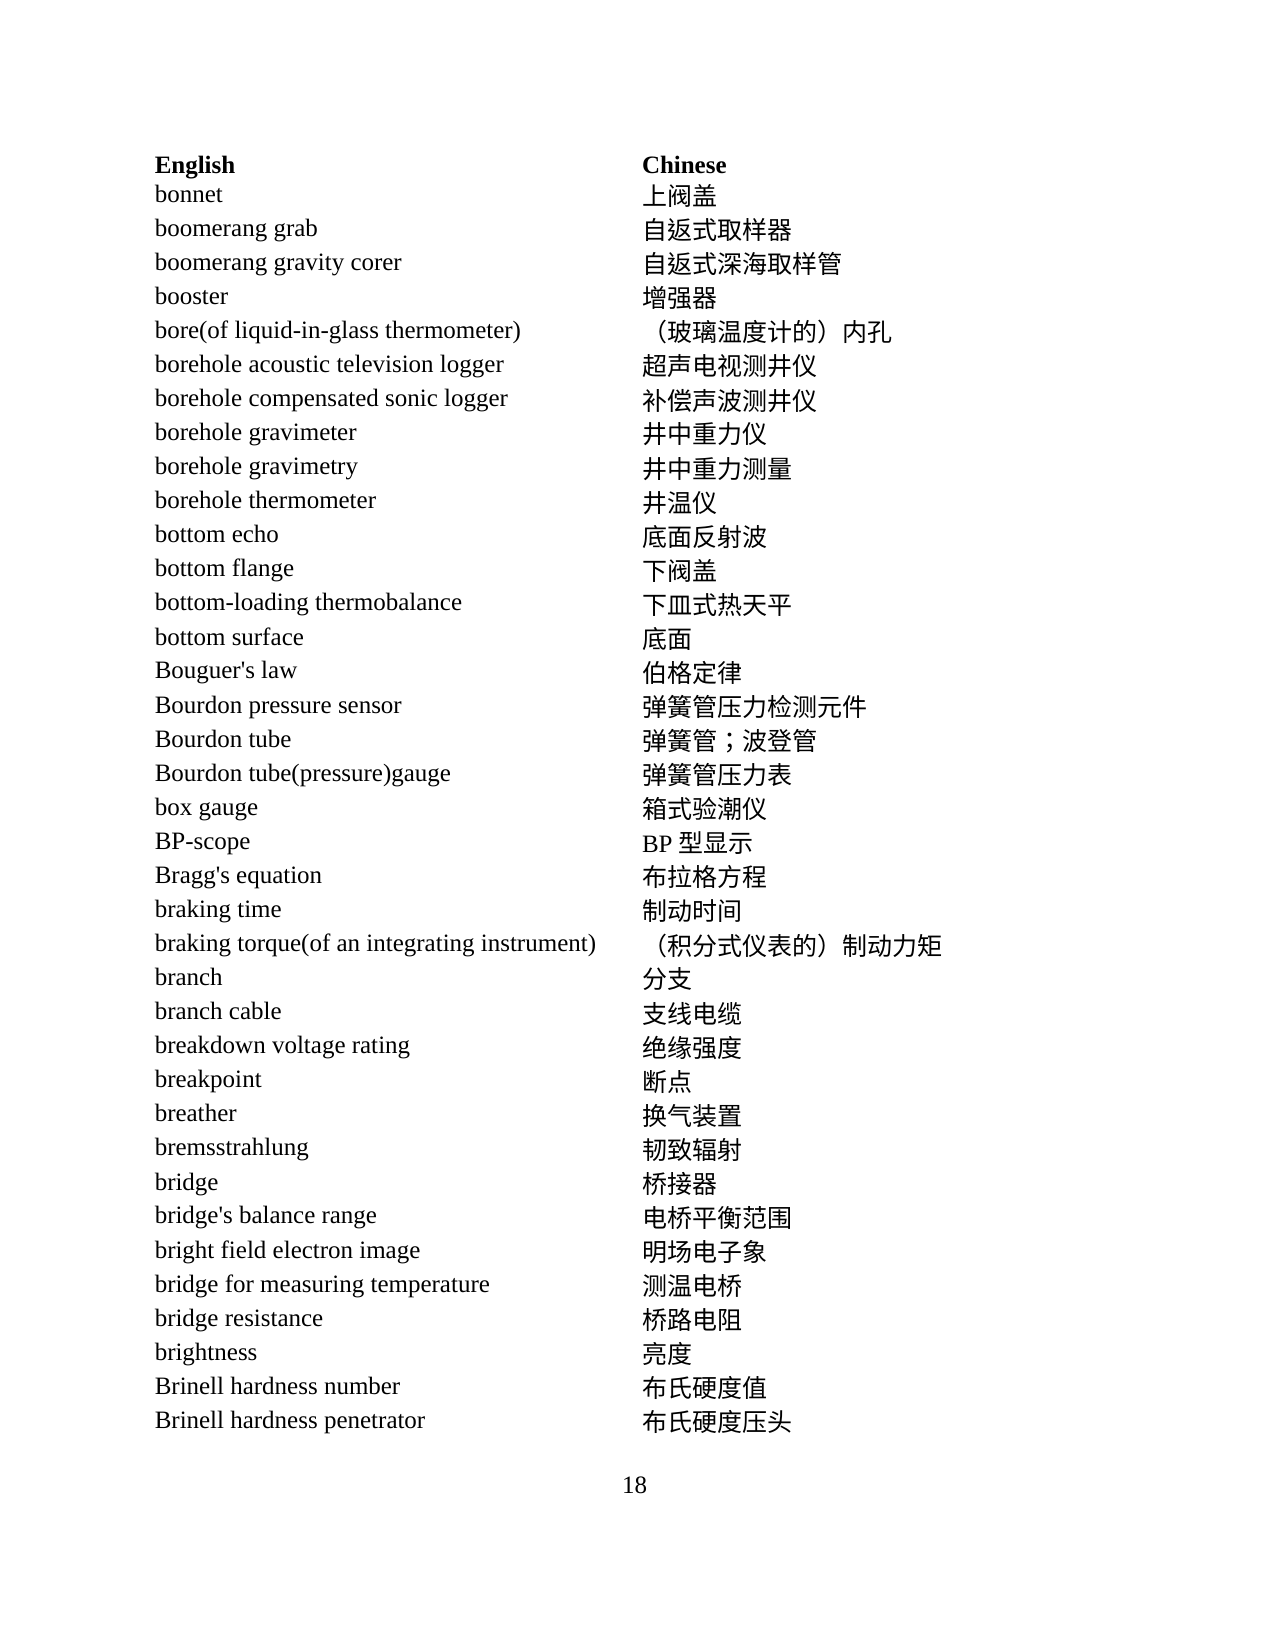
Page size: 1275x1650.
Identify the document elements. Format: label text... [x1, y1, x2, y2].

table_cell borehole compensated sonic logger [150, 383, 637, 417]
table_cell 亮度 [638, 1337, 1125, 1371]
table_cell 超声电视测井仪 [638, 349, 1125, 383]
table_cell BP 型显示 [638, 826, 1125, 860]
table_cell （玻璃温度计的）内孔 [638, 315, 1125, 349]
table_cell 增强器 [638, 281, 1125, 315]
table_cell 绝缘强度 [638, 1030, 1125, 1064]
table_cell Bouguer's law [150, 656, 637, 690]
table_cell Bourdon tube(pressure)gauge [150, 758, 637, 792]
table_cell boomerang gravity corer [150, 247, 637, 281]
table_cell 测温电桥 [638, 1269, 1125, 1303]
table_cell boomerang grab [150, 213, 637, 247]
table_cell 换气装置 [638, 1099, 1125, 1132]
table_cell 伯格定律 [638, 656, 1125, 690]
table_cell 井中重力测量 [638, 451, 1125, 485]
table_cell 自返式取样器 [638, 213, 1125, 247]
table_cell 布氏硬度压头 [638, 1405, 1125, 1439]
table_cell brightness [150, 1337, 637, 1371]
table_cell borehole acoustic television logger [150, 349, 637, 383]
table_cell breakdown voltage rating [150, 1030, 637, 1064]
table_cell 下阀盖 [638, 554, 1125, 587]
table_cell 井中重力仪 [638, 417, 1125, 451]
table_cell BP-scope [150, 826, 637, 860]
table_cell 底面 [638, 622, 1125, 656]
table_cell braking torque(of an integrating instrument) [150, 928, 637, 962]
table_cell 箱式验潮仪 [638, 792, 1125, 826]
table_cell Brinell hardness number [150, 1371, 637, 1405]
table_cell braking time [150, 894, 637, 928]
table_cell borehole thermometer [150, 485, 637, 519]
table_cell 桥接器 [638, 1167, 1125, 1201]
table_cell （积分式仪表的）制动力矩 [638, 928, 1125, 962]
table_cell breakpoint [150, 1064, 637, 1098]
table_cell 自返式深海取样管 [638, 247, 1125, 281]
table_cell 制动时间 [638, 894, 1125, 928]
table_cell 布氏硬度值 [638, 1371, 1125, 1405]
table_header English [150, 150, 637, 179]
table_cell box gauge [150, 792, 637, 826]
table_cell bonnet [150, 179, 637, 213]
table_cell bottom surface [150, 622, 637, 656]
table_cell 弹簧管；波登管 [638, 724, 1125, 758]
table_cell 上阀盖 [638, 179, 1125, 213]
table_cell 分支 [638, 962, 1125, 996]
table_cell 桥路电阻 [638, 1303, 1125, 1337]
table_cell 下皿式热天平 [638, 588, 1125, 622]
table_cell bridge for measuring temperature [150, 1269, 637, 1303]
table_cell bottom flange [150, 554, 637, 587]
table_cell borehole gravimetry [150, 451, 637, 485]
table_cell bridge [150, 1167, 637, 1201]
table_cell branch [150, 962, 637, 996]
table_cell Bragg's equation [150, 860, 637, 894]
table_cell bore(of liquid-in-glass thermometer) [150, 315, 637, 349]
table_cell bremsstrahlung [150, 1133, 637, 1167]
table_cell 布拉格方程 [638, 860, 1125, 894]
table_cell bridge's balance range [150, 1201, 637, 1235]
table_cell bottom echo [150, 519, 637, 553]
table_cell branch cable [150, 996, 637, 1030]
table_cell 井温仪 [638, 485, 1125, 519]
table_cell bottom-loading thermobalance [150, 588, 637, 622]
table_cell 明场电子象 [638, 1235, 1125, 1269]
table_cell 电桥平衡范围 [638, 1201, 1125, 1235]
table_cell Brinell hardness penetrator [150, 1405, 637, 1439]
table_cell borehole gravimeter [150, 417, 637, 451]
table_cell Bourdon pressure sensor [150, 690, 637, 724]
table_cell 韧致辐射 [638, 1133, 1125, 1167]
table_header Chinese [638, 150, 1125, 179]
table_cell 补偿声波测井仪 [638, 383, 1125, 417]
table_cell Bourdon tube [150, 724, 637, 758]
table_cell 支线电缆 [638, 996, 1125, 1030]
table_cell bright field electron image [150, 1235, 637, 1269]
table_cell 底面反射波 [638, 519, 1125, 553]
table_cell 弹簧管压力表 [638, 758, 1125, 792]
table_cell bridge resistance [150, 1303, 637, 1337]
table_cell booster [150, 281, 637, 315]
table_cell 弹簧管压力检测元件 [638, 690, 1125, 724]
table_cell breather [150, 1099, 637, 1132]
table_cell 断点 [638, 1064, 1125, 1098]
